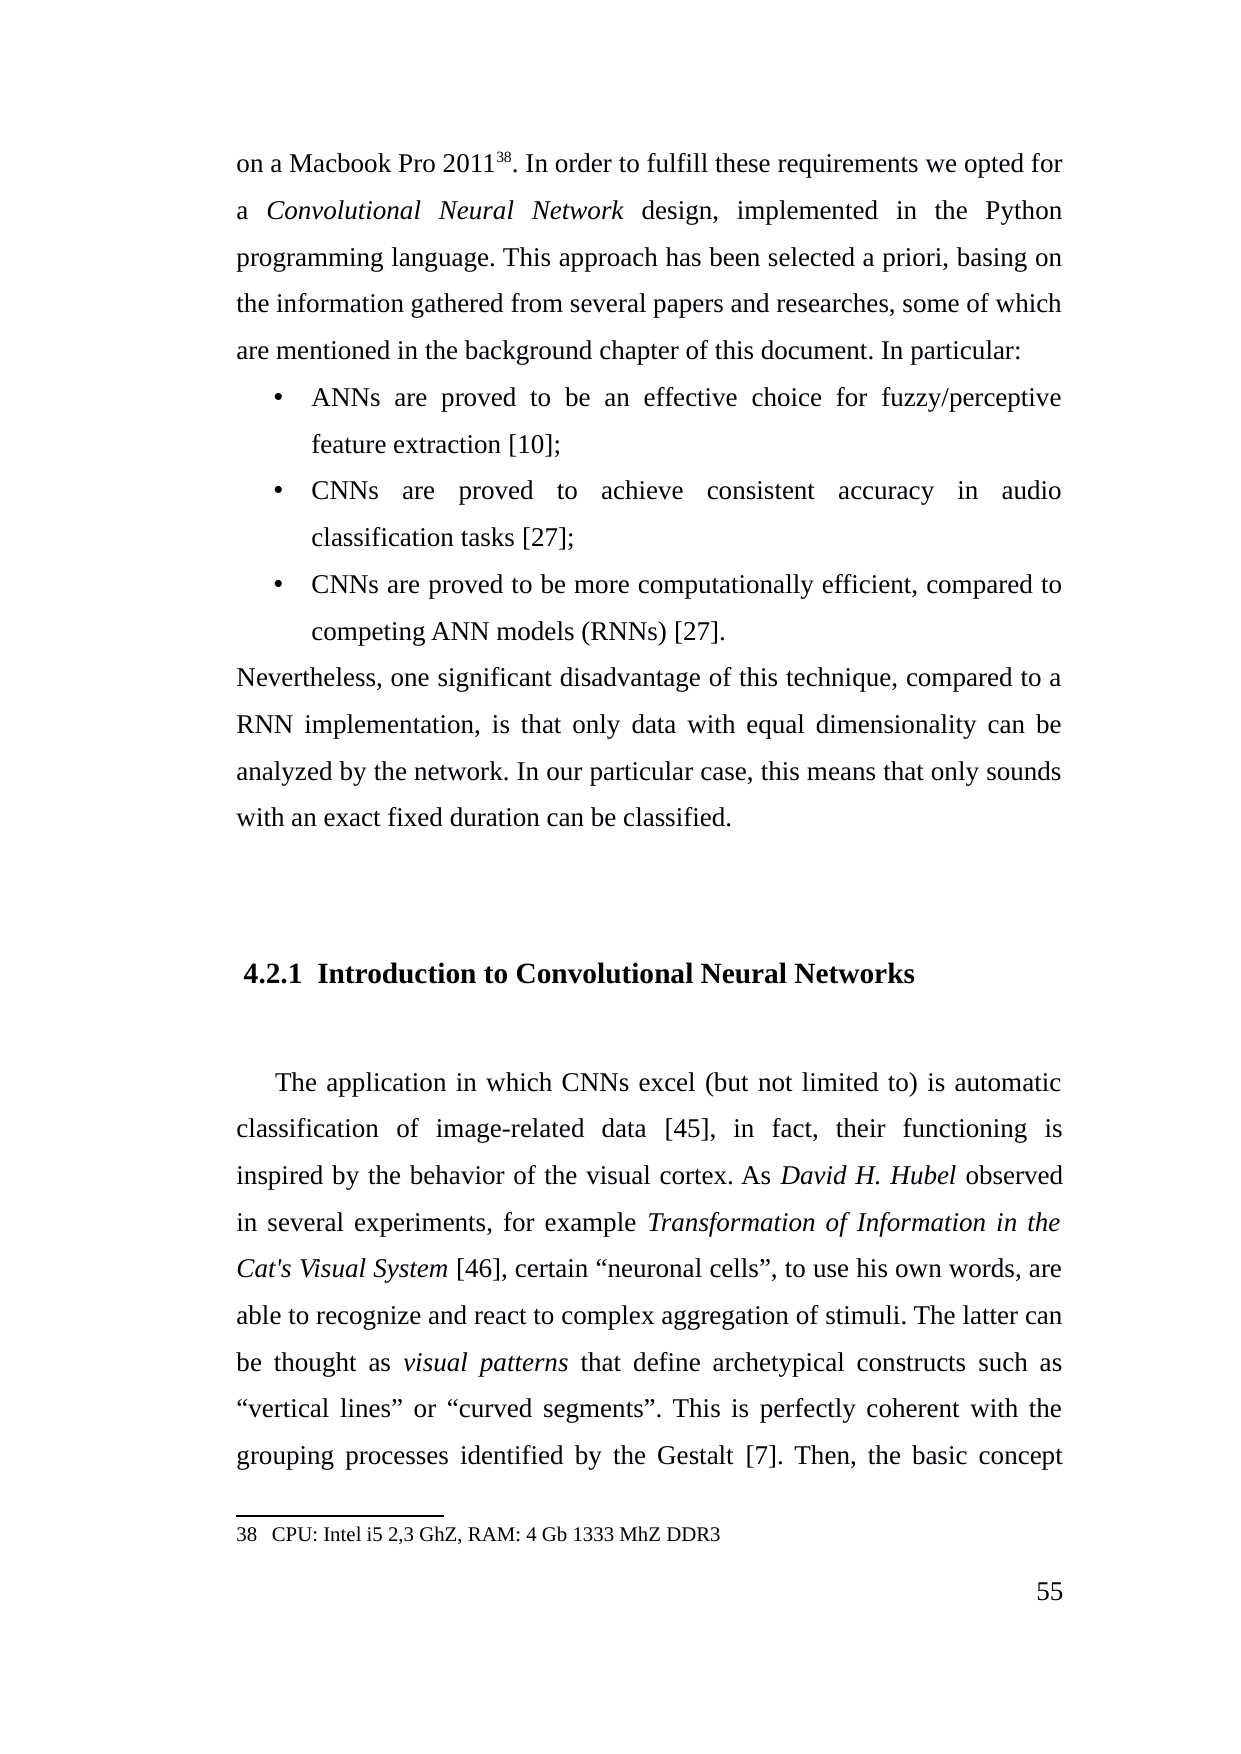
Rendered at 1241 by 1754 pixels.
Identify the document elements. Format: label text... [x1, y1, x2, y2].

text CPU: Intel i5 2,3 GhZ, RAM: 4 Gb 1333 MhZ DDR3 [236, 1522, 1063, 1546]
list CNNs are proved to achieve consistent accuracy in audio classification tasks [27]; [274, 474, 1063, 552]
subtitle Introduction to Convolutional Neural Networks [236, 956, 1063, 989]
list ANNs are proved to be an effective choice for fuzzy/perceptive feature extraction [10]; [274, 381, 1063, 459]
text Nevertheless, one significant disadvantage of this technique, compared to a RNN implementation, is that only data with equal dimensionality can be analyzed by the network. In our particular case, this means that only sounds with an exact fixed duration can be classified. [236, 661, 1063, 832]
text on a Macbook Pro 2011. In order to fulfill these requirements we opted for a Convolutional Neural Network design, implemented in the Python programming language. This approach has been selected a priori, basing on the information gathered from several papers and researches, some of which are mentioned in the background chapter of this document. In particular: [236, 148, 1063, 365]
text The application in which CNNs excel (but not limited to) is automatic classification of image-related data [45], in fact, their functioning is inspired by the behavior of the visual cortex. As David H. Hubel observed in several experiments, for example Transformation of Information in the Cat's Visual System [46], certain “neuronal cells”, to use his own words, are able to recognize and react to complex aggregation of stimuli. The latter can be thought as visual patterns that define archetypical constructs such as “vertical lines” or “curved segments”. This is perfectly coherent with the grouping processes identified by the Gestalt [7]. Then, the basic concept [236, 1066, 1063, 1470]
list CNNs are proved to be more computationally efficient, compared to competing ANN models (RNNs) [27]. [274, 568, 1063, 646]
